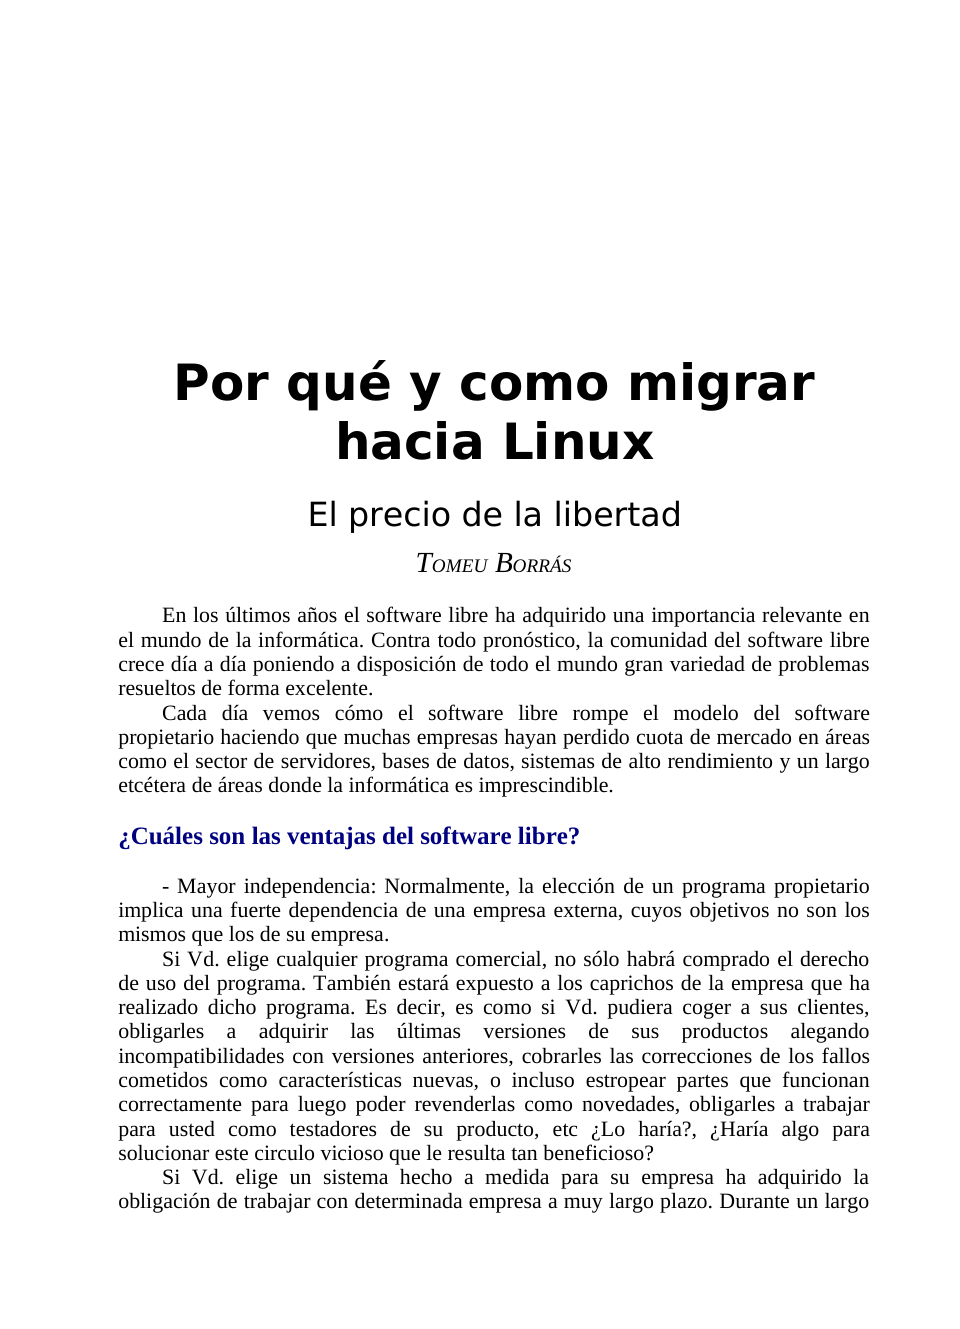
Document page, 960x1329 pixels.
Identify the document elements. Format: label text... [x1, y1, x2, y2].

text Si Vd. elige cualquier programa comercial, no sólo habrá comprado el derecho de uso del programa. También estará expuesto a los caprichos de la empresa que ha realizado dicho programa. Es decir, es como si Vd. pudiera coger a sus clientes, obligarles a adquirir las últimas versiones de sus productos alegando incompatibilidades con versiones anteriores, cobrarles las correcciones de los fallos cometidos como características nuevas, o incluso estropear partes que funcionan correctamente para luego poder revenderlas como novedades, obligarles a trabajar para usted como testadores de su producto, etc ¿Lo haría?, ¿Haría algo para solucionar este circulo vicioso que le resulta tan beneficioso? [118, 947, 871, 1165]
text ¿Cuáles son las ventajas del software libre? [118, 822, 871, 849]
title Por qué y como migrar hacia Linux [118, 354, 871, 471]
text Cada día vemos cómo el software libre rompe el modelo del software propietario haciendo que muchas empresas hayan perdido cuota de mercado en áreas como el sector de servidores, bases de datos, sistemas de alto rendimiento y un largo etcétera de áreas donde la informática es imprescindible. [118, 701, 871, 798]
text - Mayor independencia: Normalmente, la elección de un programa propietario implica una fuerte dependencia de una empresa externa, cuyos objetivos no son los mismos que los de su empresa. [118, 874, 871, 947]
subtitle El precio de la libertad [118, 496, 871, 534]
text En los últimos años el software libre ha adquirido una importancia relevante en el mundo de la informática. Contra todo pronóstico, la comunidad del software libre crece día a día poniendo a disposición de todo el mundo gran variedad de problemas resueltos de forma excelente. [118, 603, 871, 701]
text Tomeu Borrás [118, 547, 871, 579]
text Si Vd. elige un sistema hecho a medida para su empresa ha adquirido la obligación de trabajar con determinada empresa a muy largo plazo. Durante un largo [118, 1165, 871, 1214]
